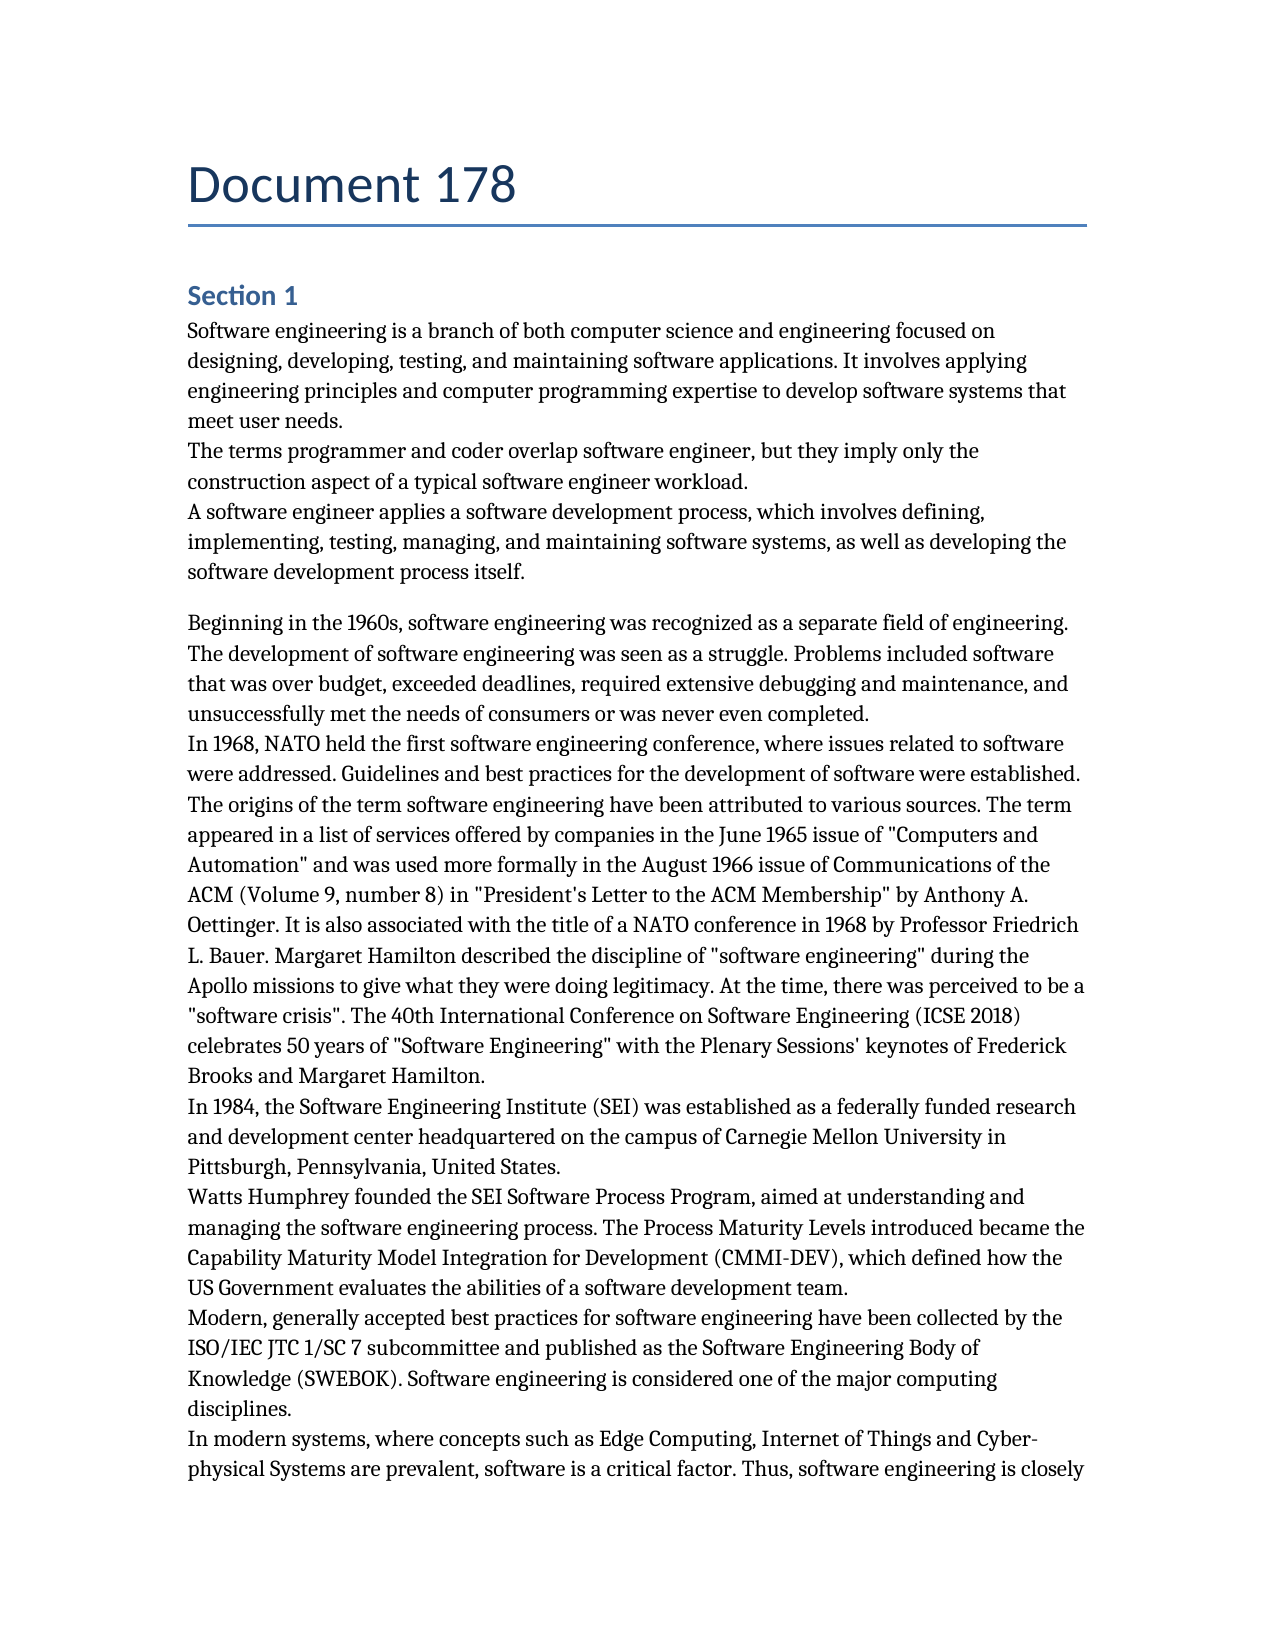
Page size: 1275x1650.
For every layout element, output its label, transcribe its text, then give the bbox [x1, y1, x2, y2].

text Software engineering is a branch of both computer science and engineering focused on designing, developing, testing, and maintaining software applications. It involves applying engineering principles and computer programming expertise to develop software systems that meet user needs. The terms programmer and coder overlap software engineer, but they imply only the construction aspect of a typical software engineer workload. A software engineer applies a software development process, which involves defining, implementing, testing, managing, and maintaining software systems, as well as developing the software development process itself. [187, 317, 1087, 586]
text Beginning in the 1960s, software engineering was recognized as a separate field of engineering. The development of software engineering was seen as a struggle. Problems included software that was over budget, exceeded deadlines, required extensive debugging and maintenance, and unsuccessfully met the needs of consumers or was never even completed. In 1968, NATO held the first software engineering conference, where issues related to software were addressed. Guidelines and best practices for the development of software were established. The origins of the term software engineering have been attributed to various sources. The term appeared in a list of services offered by companies in the June 1965 issue of "Computers and Automation" and was used more formally in the August 1966 issue of Communications of the ACM (Volume 9, number 8) in "President's Letter to the ACM Membership" by Anthony A. Oettinger. It is also associated with the title of a NATO conference in 1968 by Professor Friedrich L. Bauer. Margaret Hamilton described the discipline of "software engineering" during the Apollo missions to give what they were doing legitimacy. At the time, there was perceived to be a "software crisis". The 40th International Conference on Software Engineering (ICSE 2018) celebrates 50 years of "Software Engineering" with the Plenary Sessions' keynotes of Frederick Brooks and Margaret Hamilton. In 1984, the Software Engineering Institute (SEI) was established as a federally funded research and development center headquartered on the campus of Carnegie Mellon University in Pittsburgh, Pennsylvania, United States. Watts Humphrey founded the SEI Software Process Program, aimed at understanding and managing the software engineering process. The Process Maturity Levels introduced became the Capability Maturity Model Integration for Development (CMMI-DEV), which defined how the US Government evaluates the abilities of a software development team. Modern, generally accepted best practices for software engineering have been collected by the ISO/IEC JTC 1/SC 7 subcommittee and published as the Software Engineering Body of Knowledge (SWEBOK). Software engineering is considered one of the major computing disciplines. In modern systems, where concepts such as Edge Computing, Internet of Things and Cyber-physical Systems are prevalent, software is a critical factor. Thus, software engineering is closely [187, 610, 1087, 1482]
subtitle Section 1 [187, 277, 1087, 312]
title Document 178 [187, 150, 1087, 227]
